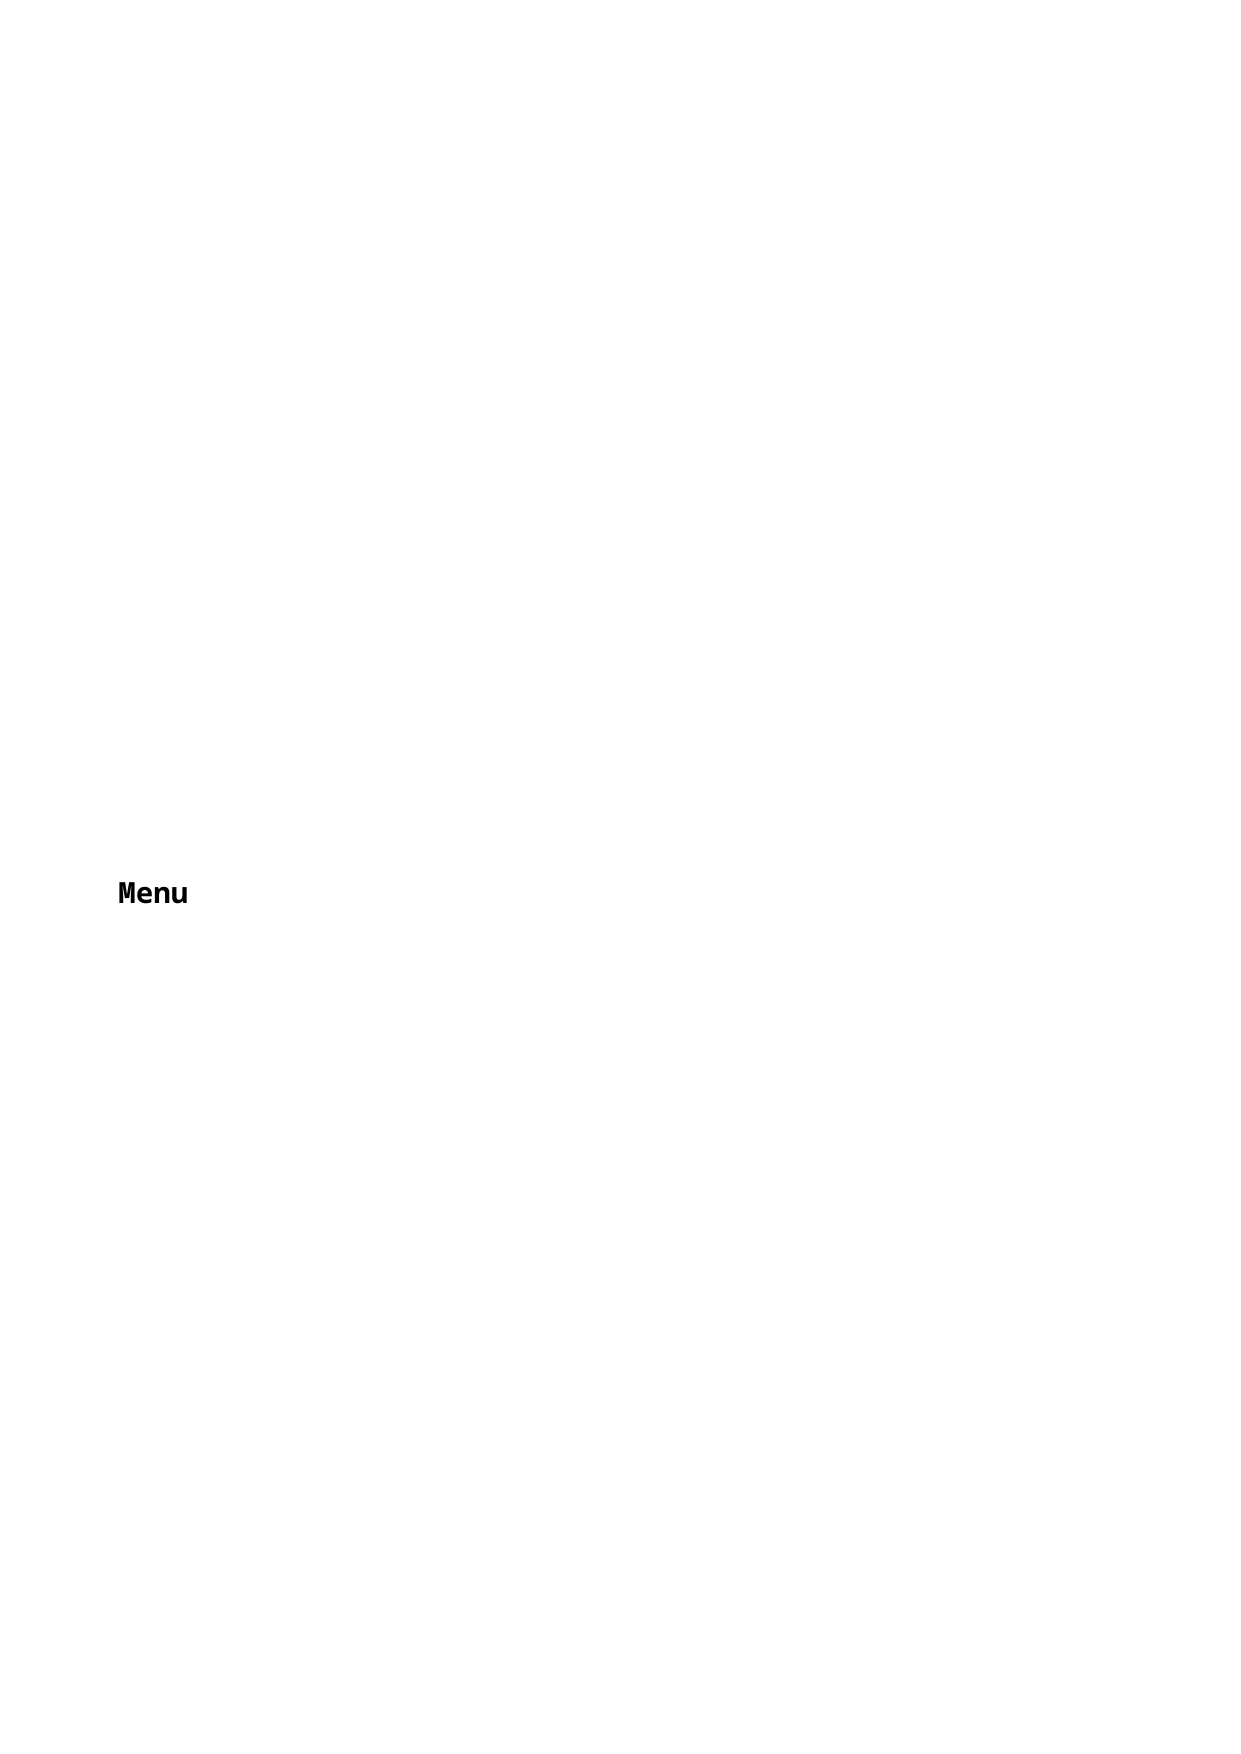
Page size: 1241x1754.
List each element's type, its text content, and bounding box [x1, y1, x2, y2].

text Menu [118, 872, 1122, 912]
